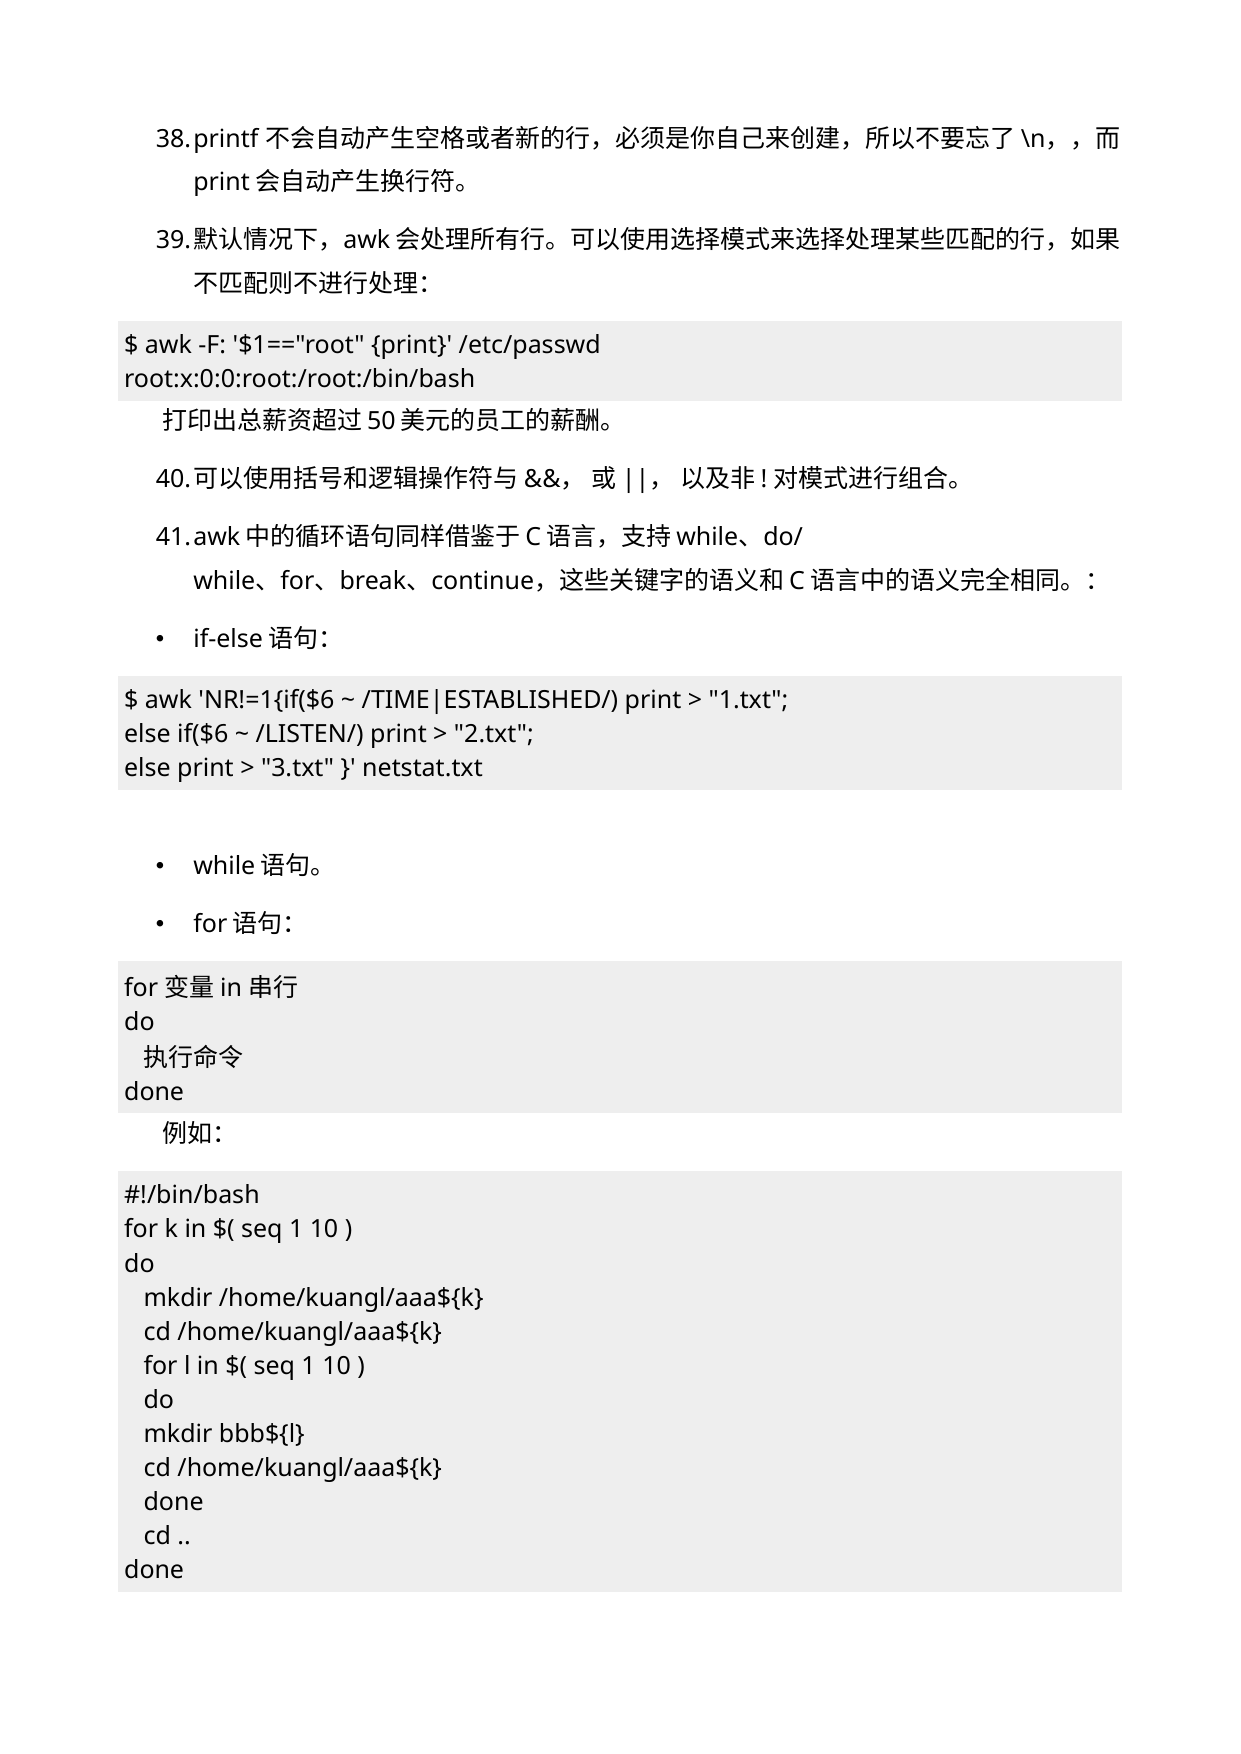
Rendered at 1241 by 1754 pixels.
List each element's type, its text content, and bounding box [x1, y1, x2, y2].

table_header #!/bin/bash for k in $( seq 1 10 ) do mkdir /home/kuangl/aaa${k} cd /home/kuangl/aaa${k} for l in $( seq 1 10 ) do mkdir bbb${l} cd /home/kuangl/aaa${k} done cd .. done [118, 1171, 1122, 1592]
text 打印出总薪资超过50美元的员工的薪酬。 [118, 401, 1122, 437]
table_header $ awk 'NR!=1{if($6 ~ /TIME|ESTABLISHED/) print > "1.txt"; else if($6 ~ /LISTEN/) print > "2.txt"; else print > "3.txt" }' netstat.txt [118, 676, 1122, 790]
list if-else语句： [156, 618, 1122, 654]
list for语句： [156, 903, 1122, 939]
list printf 不会自动产生空格或者新的行，必须是你自己来创建，所以不要忘了 \n，，而print会自动产生换行符。 [156, 118, 1122, 198]
text 例如： [118, 1113, 1122, 1149]
list awk中的循环语句同样借鉴于C语言，支持while、do/while、for、break、continue，这些关键字的语义和C语言中的语义完全相同。： [156, 517, 1122, 596]
table_header $ awk -F: '$1=="root" {print}' /etc/passwd root:x:0:0:root:/root:/bin/bash [118, 321, 1122, 401]
list 默认情况下，awk会处理所有行。可以使用选择模式来选择处理某些匹配的行，如果不匹配则不进行处理： [156, 219, 1122, 299]
list while语句。 [156, 845, 1122, 881]
list 可以使用括号和逻辑操作符与 &&， 或 ||， 以及非 ! 对模式进行组合。 [156, 459, 1122, 495]
table_header for 变量 in 串行 do 执行命令 done [118, 961, 1122, 1113]
